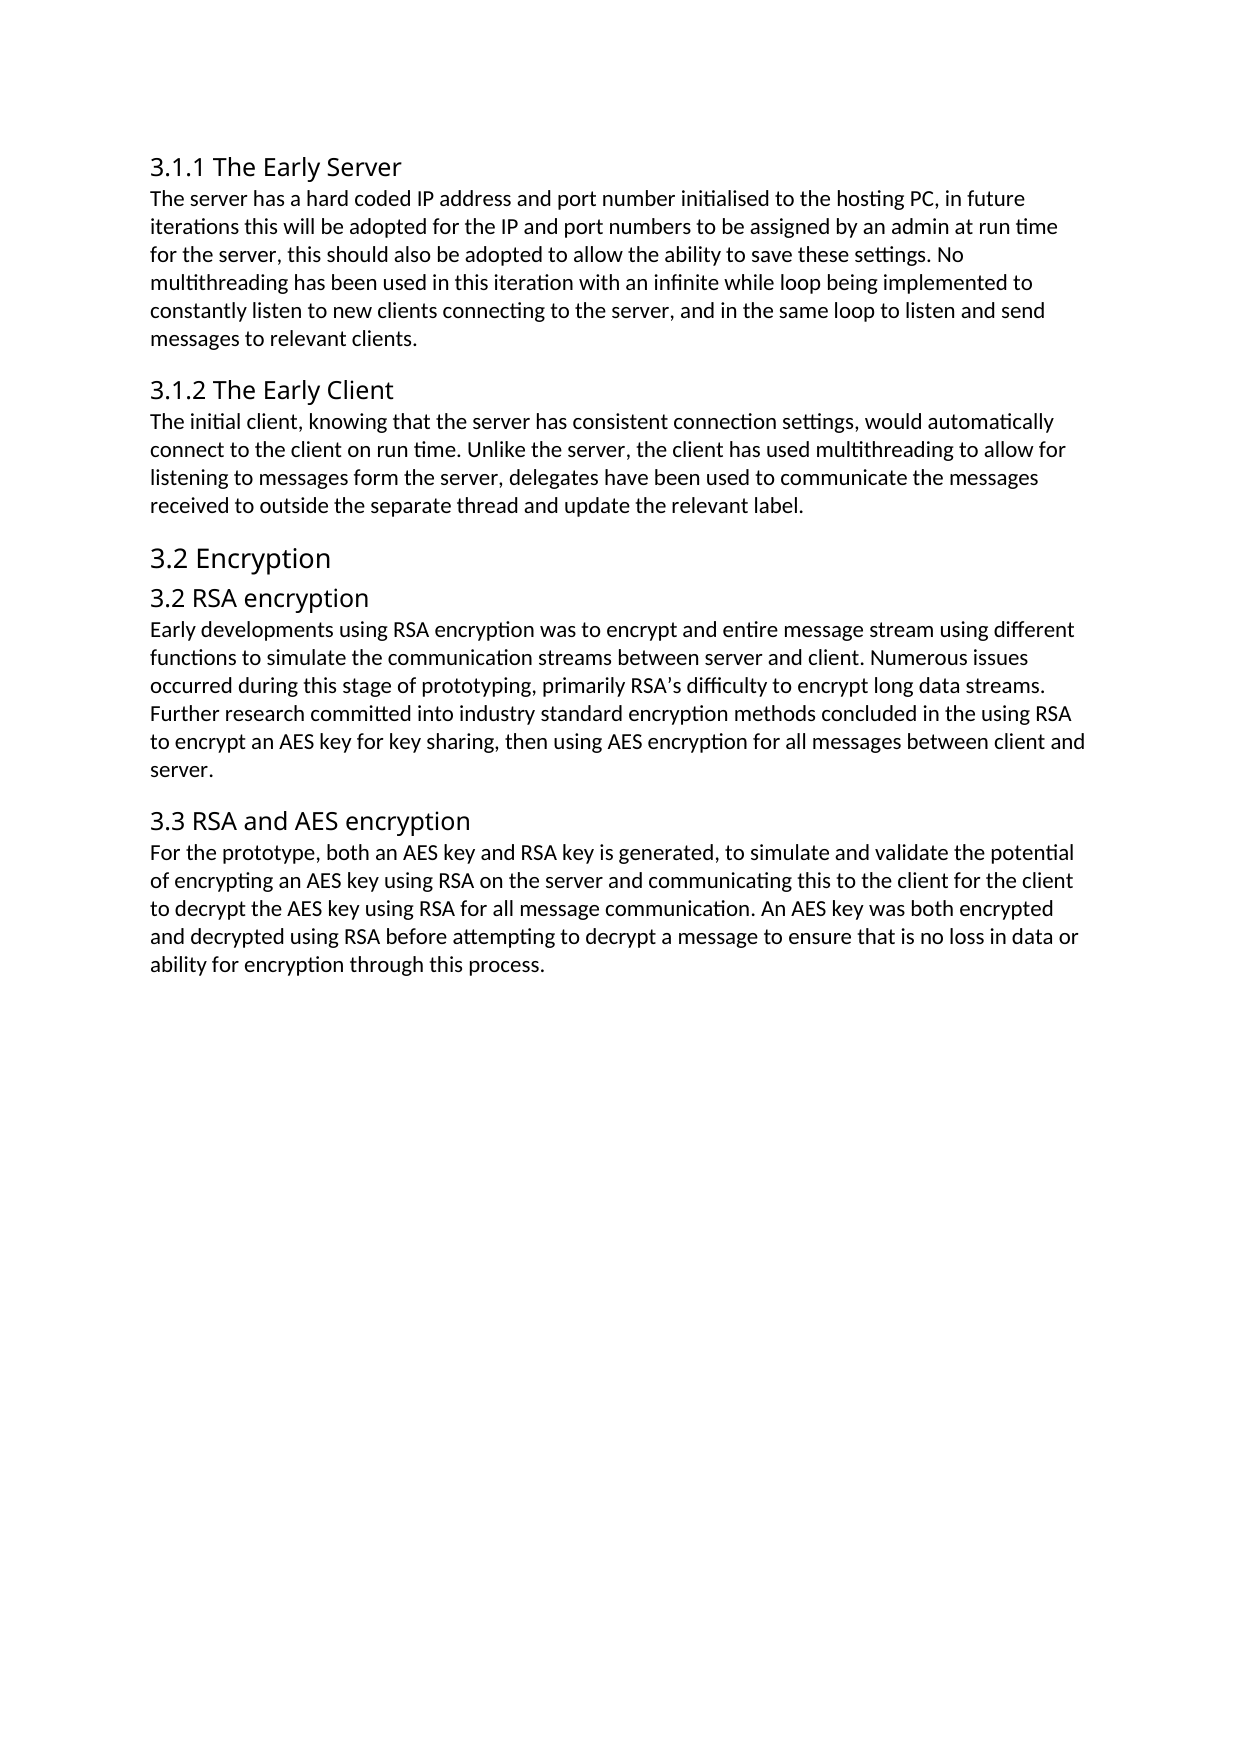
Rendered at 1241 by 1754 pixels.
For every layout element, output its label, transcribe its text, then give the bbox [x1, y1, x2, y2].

subtitle 3.1.1 The Early Server [150, 150, 1090, 184]
subtitle 3.3 RSA and AES encryption [150, 804, 1090, 838]
subtitle 3.2 Encryption [150, 540, 1090, 577]
subtitle 3.2 RSA encryption [150, 581, 1090, 615]
subtitle 3.1.2 The Early Client [150, 373, 1090, 407]
text The server has a hard coded IP address and port number initialised to the hosting PC, in future iterations this will be adopted for the IP and port numbers to be assigned by an admin at run time for the server, this should also be adopted to allow the ability to save these settings. No multithreading has been used in this iteration with an infinite while loop being implemented to constantly listen to new clients connecting to the server, and in the same loop to listen and send messages to relevant clients. [150, 184, 1090, 352]
text For the prototype, both an AES key and RSA key is generated, to simulate and validate the potential of encrypting an AES key using RSA on the server and communicating this to the client for the client to decrypt the AES key using RSA for all message communication. An AES key was both encrypted and decrypted using RSA before attempting to decrypt a message to ensure that is no loss in data or ability for encryption through this process. [150, 838, 1090, 978]
text Early developments using RSA encryption was to encrypt and entire message stream using different functions to simulate the communication streams between server and client. Numerous issues occurred during this stage of prototyping, primarily RSA’s difficulty to encrypt long data streams. Further research committed into industry standard encryption methods concluded in the using RSA to encrypt an AES key for key sharing, then using AES encryption for all messages between client and server. [150, 615, 1090, 783]
text The initial client, knowing that the server has consistent connection settings, would automatically connect to the client on run time. Unlike the server, the client has used multithreading to allow for listening to messages form the server, delegates have been used to communicate the messages received to outside the separate thread and update the relevant label. [150, 407, 1090, 519]
